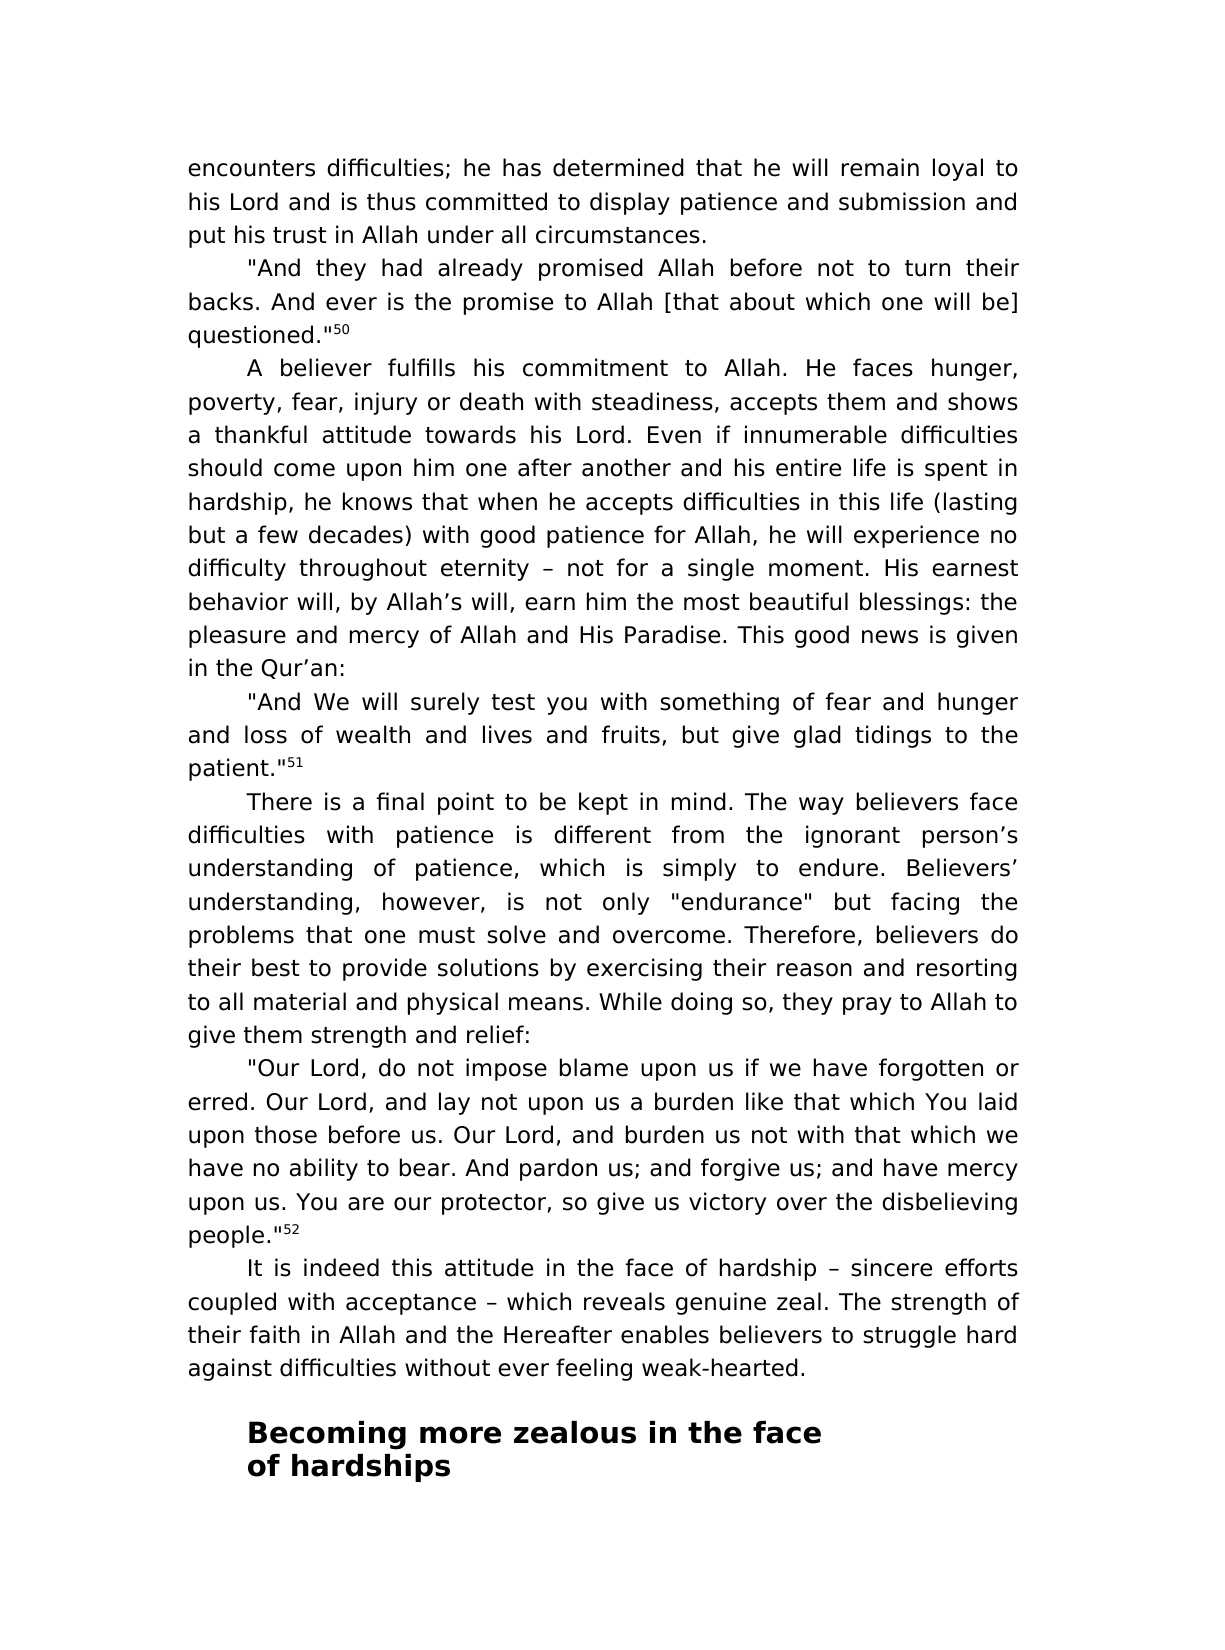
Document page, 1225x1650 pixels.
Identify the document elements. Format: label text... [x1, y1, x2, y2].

text There is a final point to be kept in mind. The way believers face difficulties with patience is different from the ignorant person’s understanding of patience, which is simply to endure. Believers’ understanding, however, is not only "endurance" but facing the problems that one must solve and overcome. Therefore, believers do their best to provide solutions by exercising their reason and resorting to all material and physical means. While doing so, they pray to Allah to give them strength and relief: [187, 783, 1020, 1050]
text "And they had already promised Allah before not to turn their backs. And ever is the promise to Allah [that about which one will be] questioned."50 [187, 250, 1020, 350]
text of hardships [187, 1450, 1020, 1483]
text It is indeed this attitude in the face of hardship – sincere efforts coupled with acceptance – which reveals genuine zeal. The strength of their faith in Allah and the Hereafter enables believers to struggle hard against difficulties without ever feeling weak-hearted. [187, 1250, 1020, 1383]
text encounters difficulties; he has determined that he will remain loyal to his Lord and is thus committed to display patience and submission and put his trust in Allah under all circumstances. [187, 150, 1020, 250]
text "And We will surely test you with something of fear and hunger and loss of wealth and lives and fruits, but give glad tidings to the patient."51 [187, 683, 1020, 783]
text "Our Lord, do not impose blame upon us if we have forgotten or erred. Our Lord, and lay not upon us a burden like that which You laid upon those before us. Our Lord, and burden us not with that which we have no ability to bear. And pardon us; and forgive us; and have mercy upon us. You are our protector, so give us victory over the disbelieving people."52 [187, 1050, 1020, 1250]
text Becoming more zealous in the face [187, 1417, 1020, 1450]
text A believer fulfills his commitment to Allah. He faces hunger, poverty, fear, injury or death with steadiness, accepts them and shows a thankful attitude towards his Lord. Even if innumerable difficulties should come upon him one after another and his entire life is spent in hardship, he knows that when he accepts difficulties in this life (lasting but a few decades) with good patience for Allah, he will experience no difficulty throughout eternity – not for a single moment. His earnest behavior will, by Allah’s will, earn him the most beautiful blessings: the pleasure and mercy of Allah and His Paradise. This good news is given in the Qur’an: [187, 350, 1020, 683]
